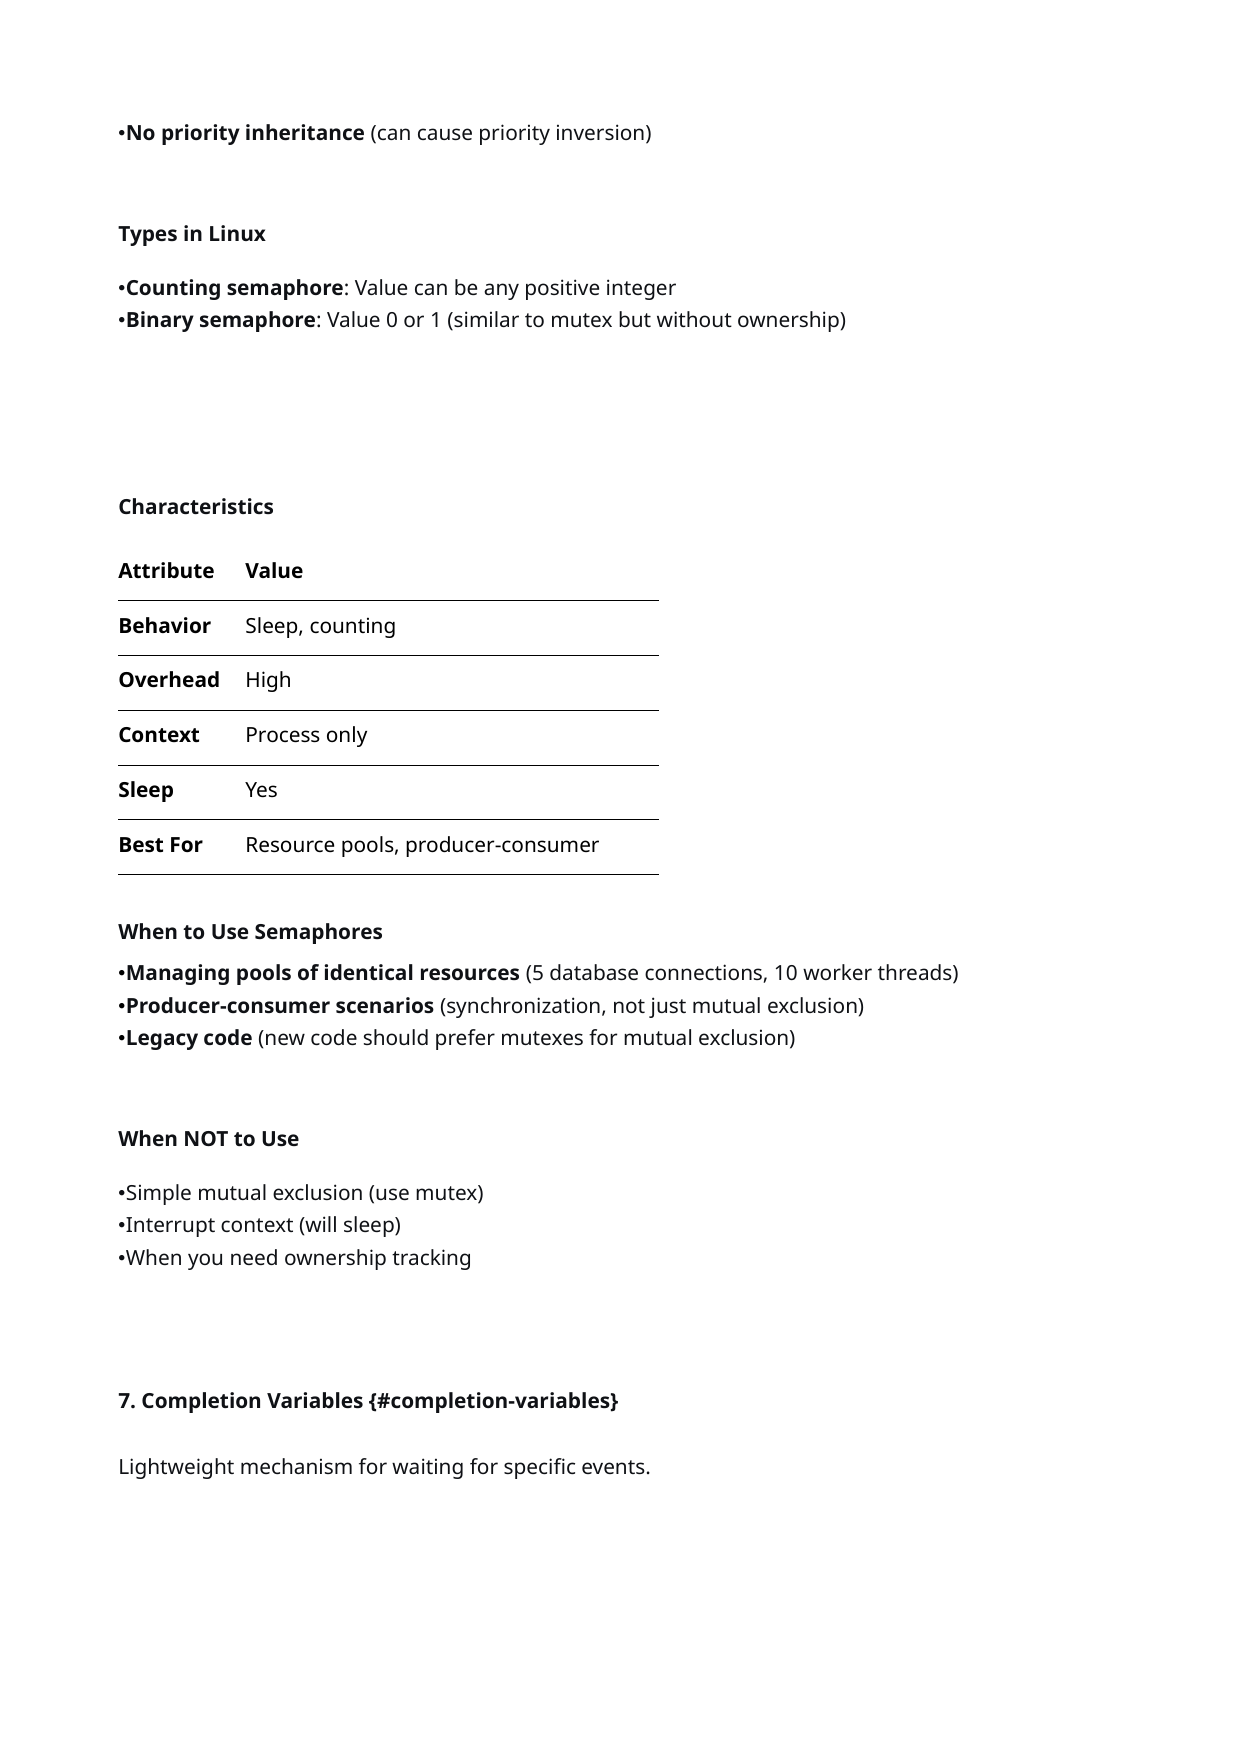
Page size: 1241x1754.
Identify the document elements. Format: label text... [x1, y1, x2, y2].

subtitle Types in Linux [118, 201, 1122, 248]
list No priority inheritance (can cause priority inversion) [118, 118, 1122, 147]
table_cell Behavior [118, 601, 245, 655]
table_cell Overhead [118, 656, 245, 710]
table_cell Sleep, counting [245, 601, 659, 655]
subtitle Characteristics [118, 470, 1122, 520]
list Simple mutual exclusion (use mutex) [118, 1178, 1122, 1206]
table_cell Process only [245, 711, 659, 764]
list Managing pools of identical resources (5 database connections, 10 worker threads) [118, 958, 1122, 987]
table_header Attribute [118, 545, 245, 600]
table_cell Context [118, 711, 245, 764]
table_cell Sleep [118, 766, 245, 819]
table_cell Resource pools, producer-consumer [245, 820, 659, 874]
list When you need ownership tracking [118, 1243, 1122, 1271]
subtitle 7. Completion Variables {#completion-variables} [118, 1386, 1122, 1414]
list Producer-consumer scenarios (synchronization, not just mutual exclusion) [118, 991, 1122, 1019]
list Legacy code (new code should prefer mutexes for mutual exclusion) [118, 1023, 1122, 1052]
list Binary semaphore: Value 0 or 1 (similar to mutex but without ownership) [118, 305, 1122, 334]
list Interrupt context (will sleep) [118, 1210, 1122, 1239]
subtitle When to Use Semaphores [118, 917, 1122, 946]
table_cell Best For [118, 820, 245, 874]
subtitle When NOT to Use [118, 1106, 1122, 1153]
table_cell Yes [245, 766, 659, 819]
list Counting semaphore: Value can be any positive integer [118, 273, 1122, 301]
text Lightweight mechanism for waiting for specific events. [118, 1452, 1122, 1480]
table_cell High [245, 656, 659, 710]
table_header Value [245, 545, 659, 600]
